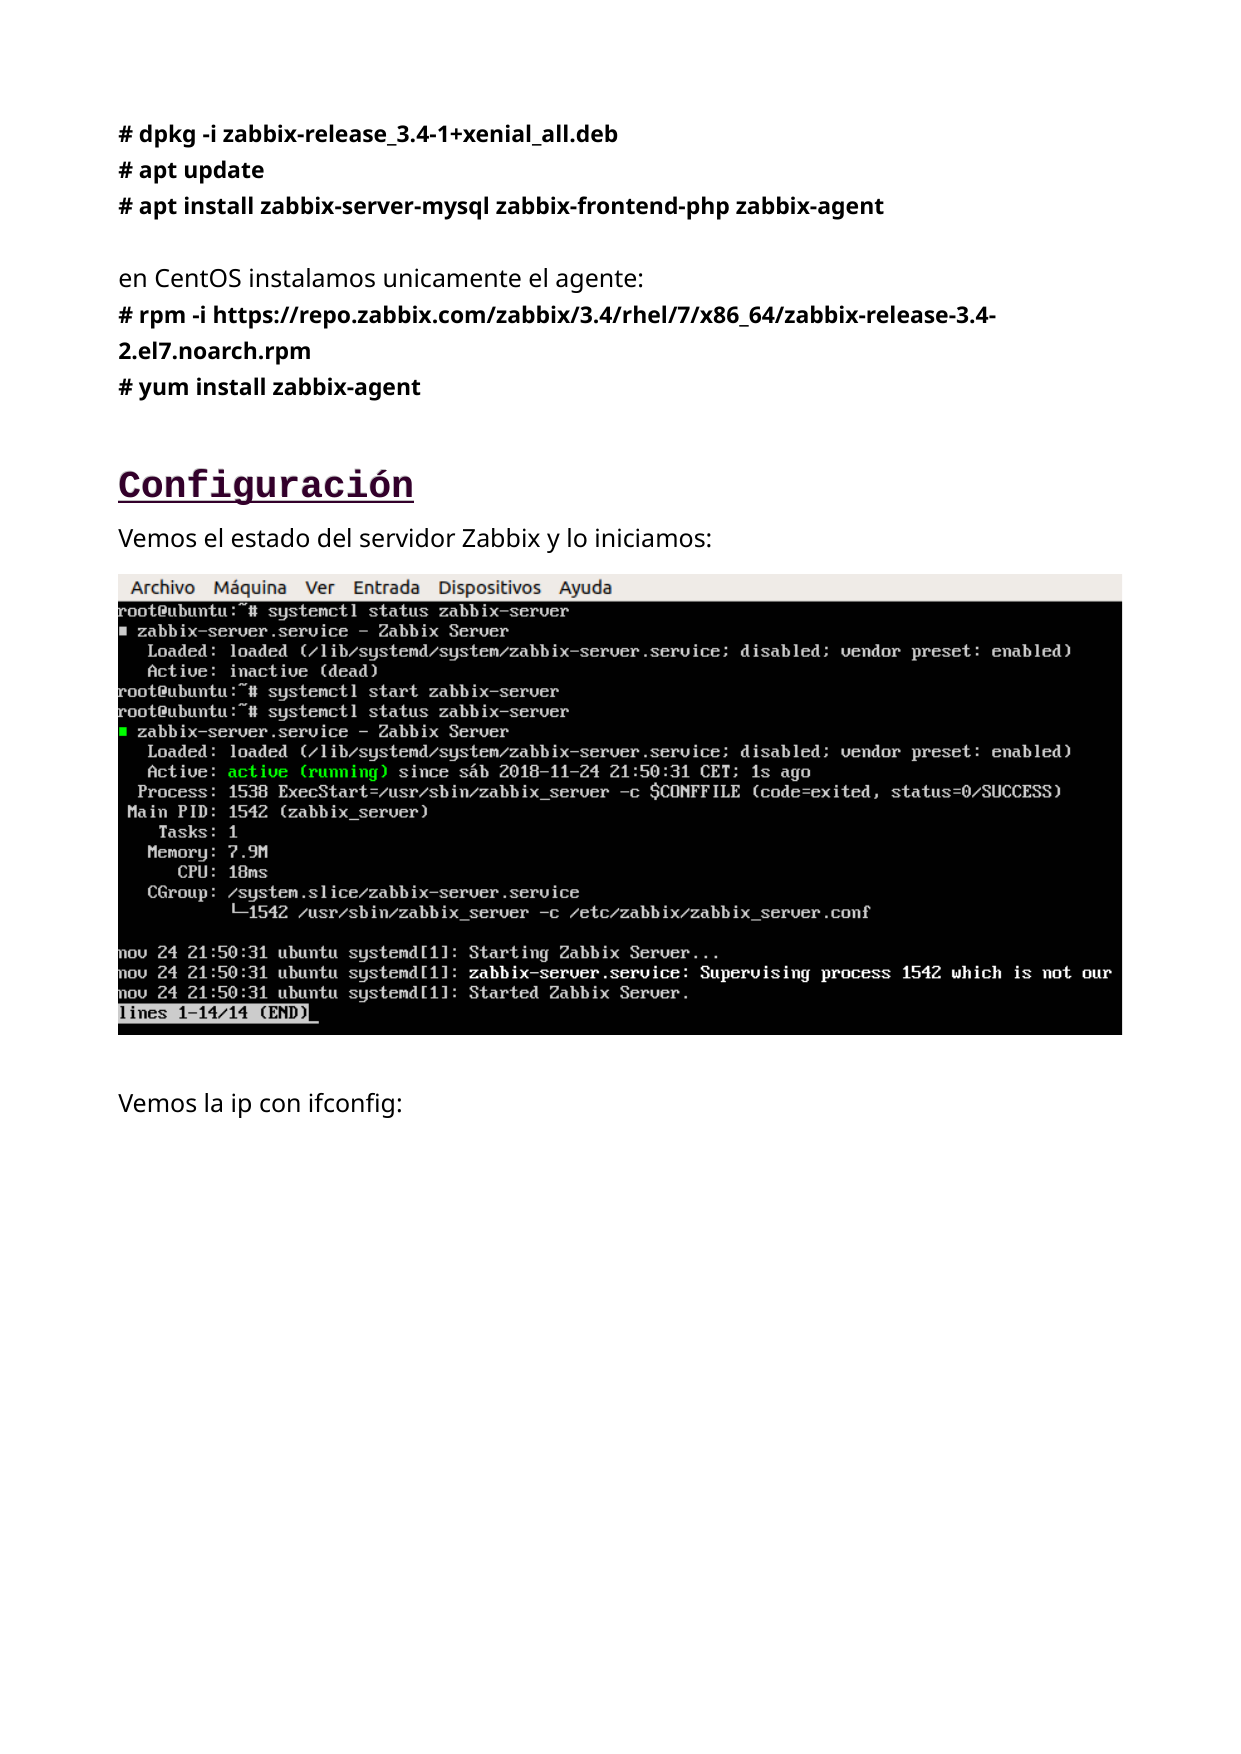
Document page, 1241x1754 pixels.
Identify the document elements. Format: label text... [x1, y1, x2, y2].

text # rpm -i https://repo.zabbix.com/zabbix/3.4/rhel/7/x86_64/zabbix-release-3.4-2.el7.noarch.rpm [118, 299, 1122, 367]
picture [118, 574, 1123, 1035]
text # dpkg -i zabbix-release_3.4-1+xenial_all.deb # apt update [118, 118, 1122, 185]
text # apt install zabbix-server-mysql zabbix-frontend-php zabbix-agent [118, 190, 1122, 222]
text Vemos el estado del servidor Zabbix y lo iniciamos: [118, 521, 1122, 555]
text Vemos la ip con ifconfig: [118, 1086, 1122, 1120]
text en CentOS instalamos unicamente el agente: [118, 260, 1122, 294]
text # yum install zabbix-agent [118, 371, 1122, 402]
subtitle Configuración [118, 466, 1122, 508]
